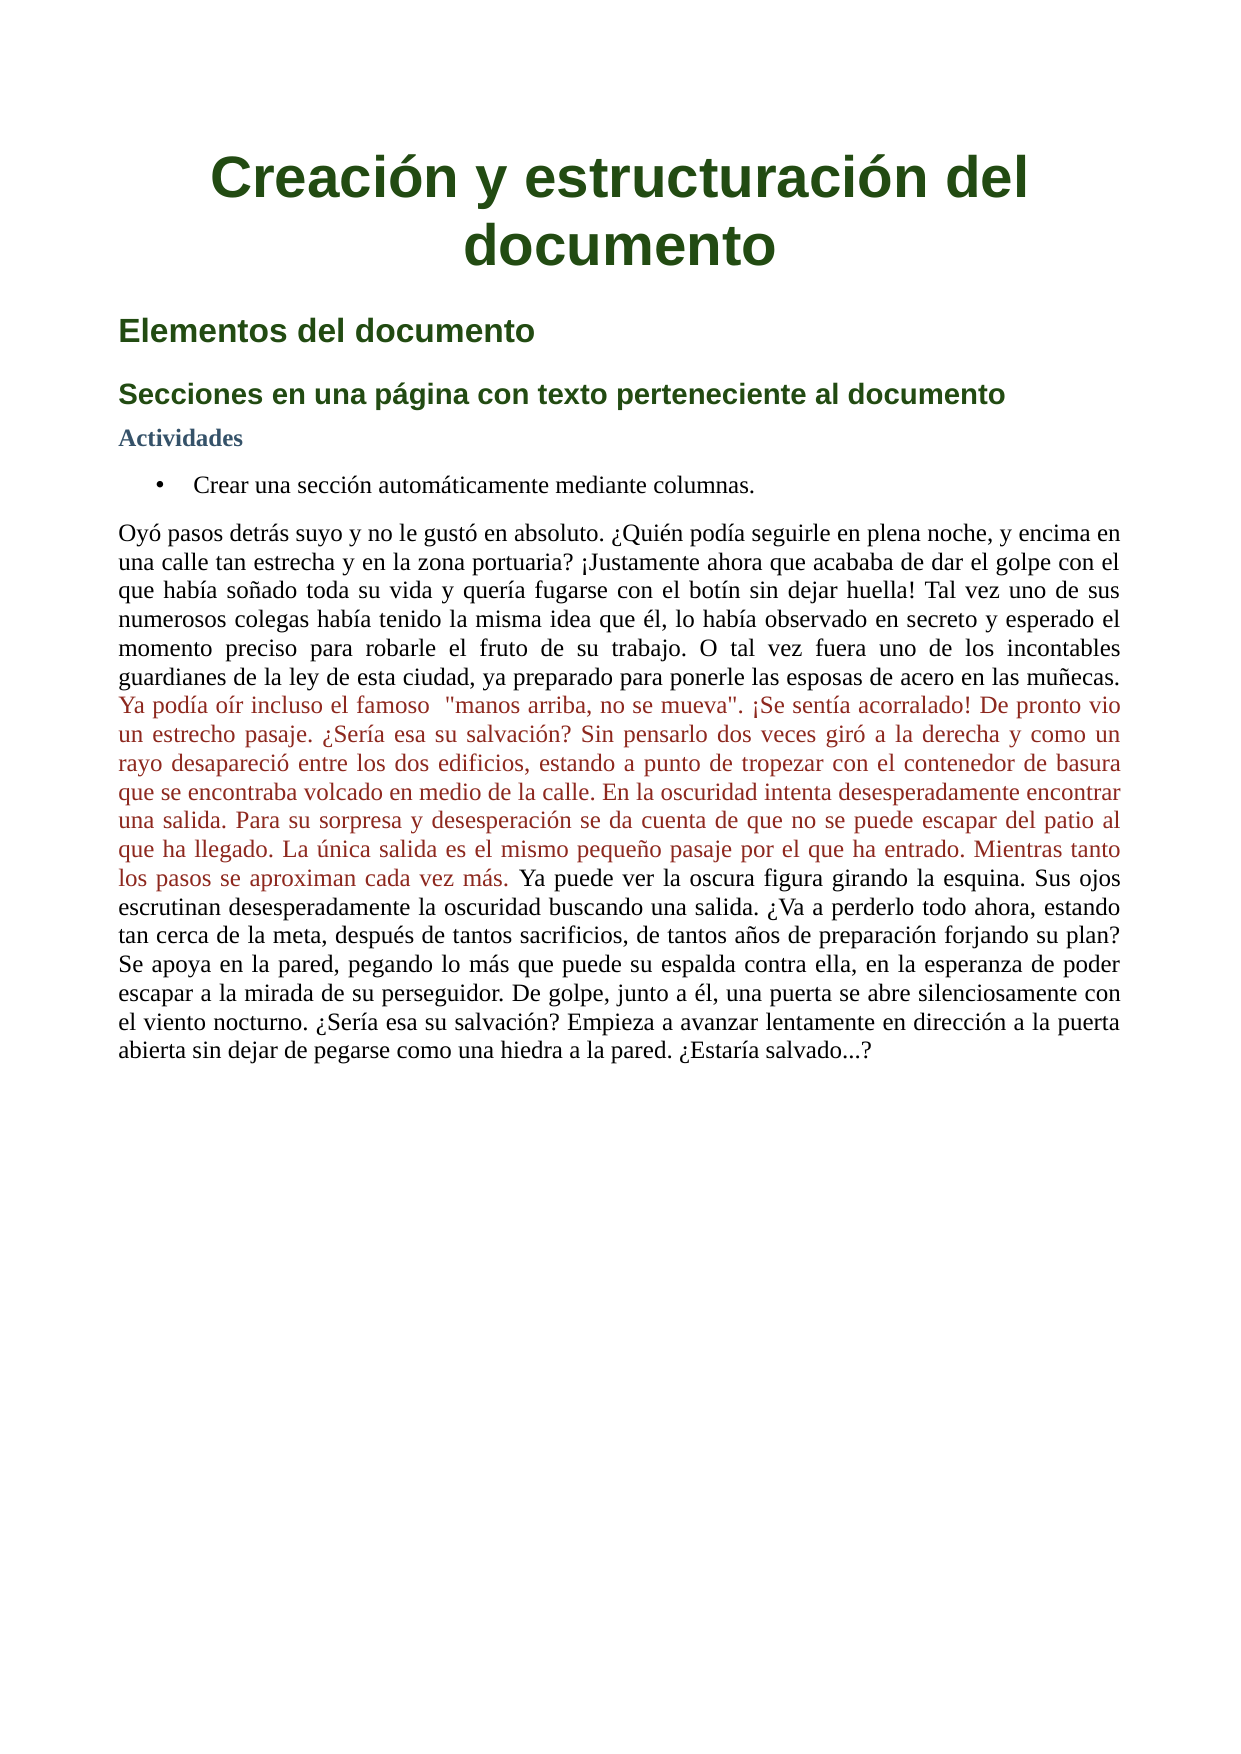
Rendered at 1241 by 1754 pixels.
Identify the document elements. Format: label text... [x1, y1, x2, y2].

title Creación y estructuración del documento [118, 143, 1122, 277]
subtitle Secciones en una página con texto perteneciente al documento [118, 377, 1122, 410]
text Actividades [118, 423, 1122, 451]
text Oyó pasos detrás suyo y no le gustó en absoluto. ¿Quién podía seguirle en plena noche, y encima en una calle tan estrecha y en la zona portuaria? ¡Justamente ahora que acababa de dar el golpe con el que había soñado toda su vida y quería fugarse con el botín sin dejar huella! Tal vez uno de sus numerosos colegas había tenido la misma idea que él, lo había observado en secreto y esperado el momento preciso para robarle el fruto de su trabajo. O tal vez fuera uno de los incontables guardianes de la ley de esta ciudad, ya preparado para ponerle las esposas de acero en las muñecas. Ya podía oír incluso el famoso "manos arriba, no se mueva". ¡Se sentía acorralado! De pronto vio un estrecho pasaje. ¿Sería esa su salvación? Sin pensarlo dos veces giró a la derecha y como un rayo desapareció entre los dos edificios, estando a punto de tropezar con el contenedor de basura que se encontraba volcado en medio de la calle. En la oscuridad intenta desesperadamente encontrar una salida. Para su sorpresa y desesperación se da cuenta de que no se puede escapar del patio al que ha llegado. La única salida es el mismo pequeño pasaje por el que ha entrado. Mientras tanto los pasos se aproximan cada vez más. Ya puede ver la oscura figura girando la esquina. Sus ojos escrutinan desesperadamente la oscuridad buscando una salida. ¿Va a perderlo todo ahora, estando tan cerca de la meta, después de tantos sacrificios, de tantos años de preparación forjando su plan? Se apoya en la pared, pegando lo más que puede su espalda contra ella, en la esperanza de poder escapar a la mirada de su perseguidor. De golpe, junto a él, una puerta se abre silenciosamente con el viento nocturno. ¿Sería esa su salvación? Empieza a avanzar lentamente en dirección a la puerta abierta sin dejar de pegarse como una hiedra a la pared. ¿Estaría salvado...? [118, 518, 1122, 1064]
list Crear una sección automáticamente mediante columnas. [156, 470, 1122, 499]
subtitle Elementos del documento [118, 311, 1122, 349]
